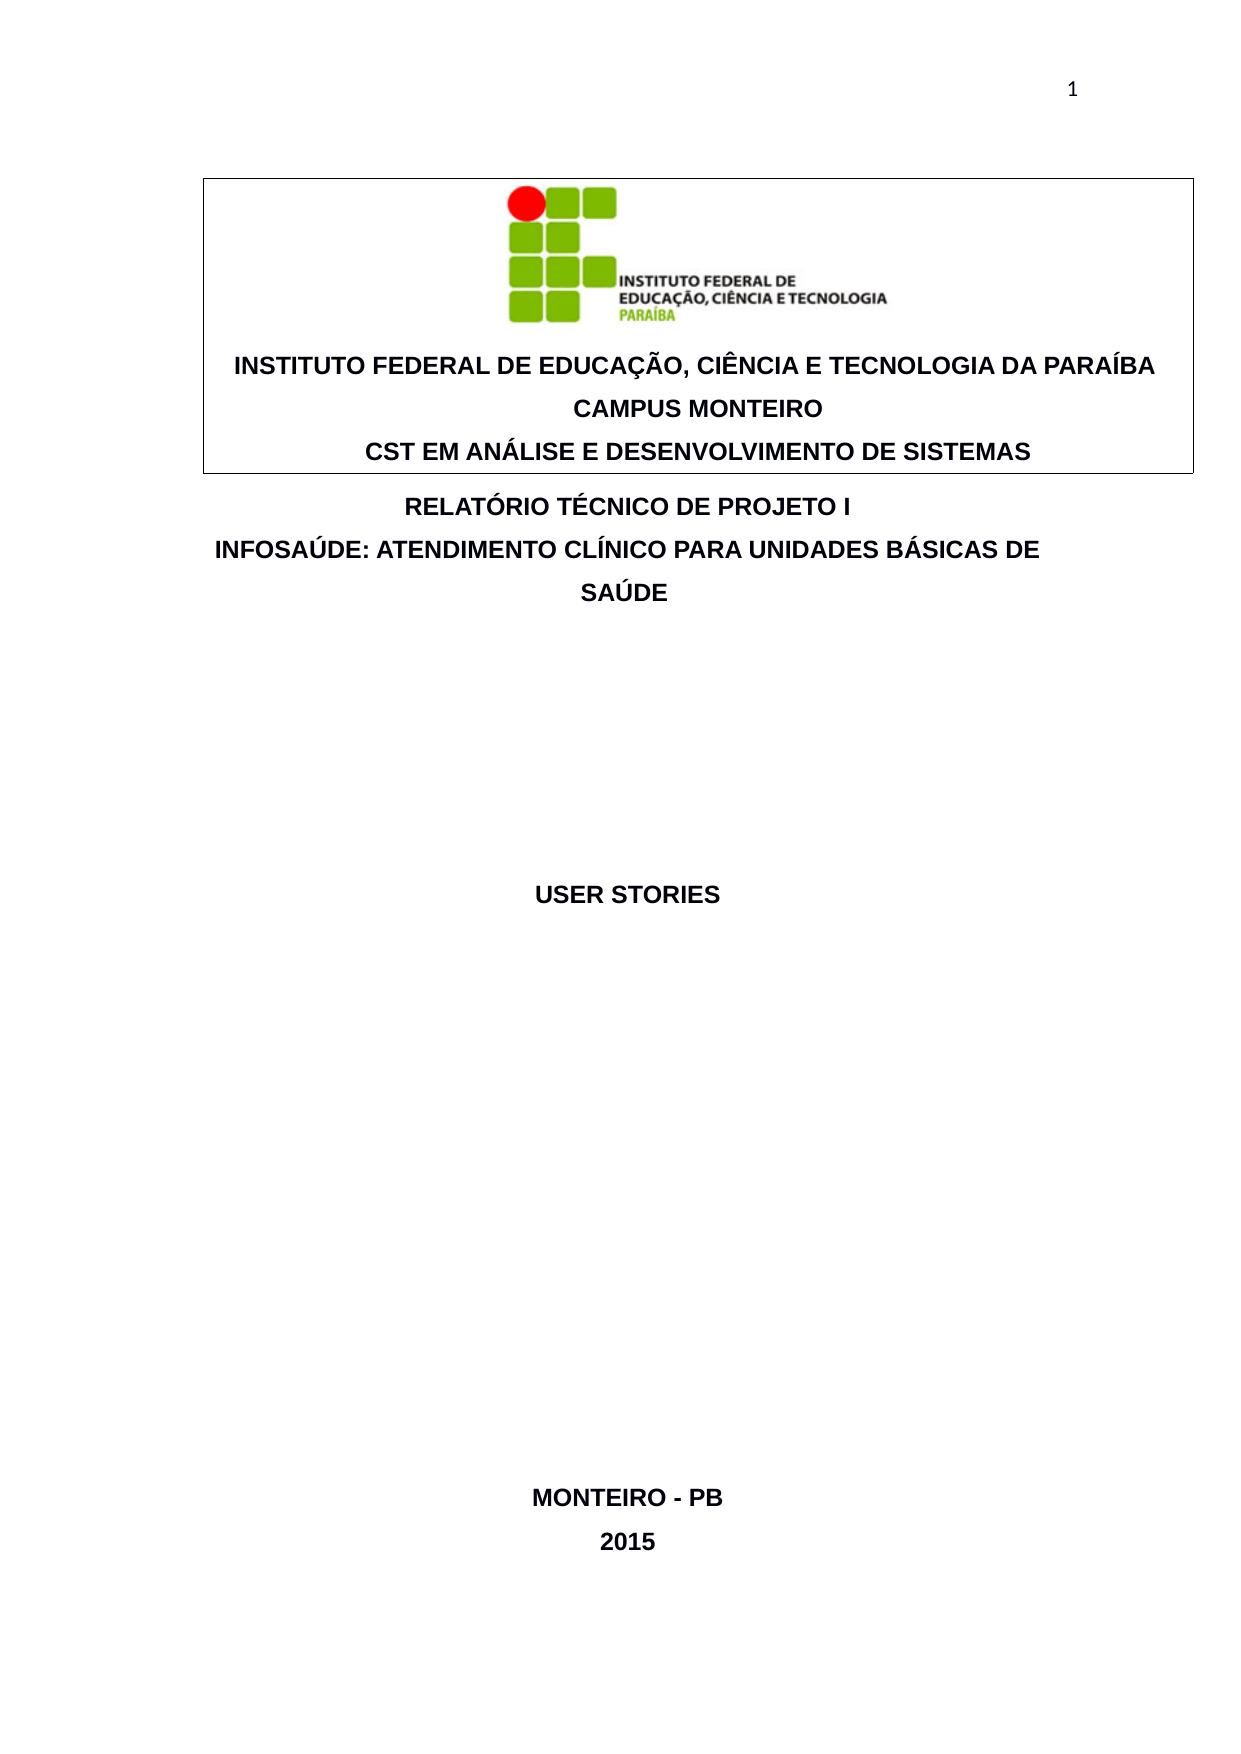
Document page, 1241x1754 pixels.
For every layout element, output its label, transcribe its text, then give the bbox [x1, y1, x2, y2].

text CAMPUS MONTEIRO [218, 394, 1178, 423]
text USER STORIES [177, 880, 1078, 908]
text ELISÂNGELA DE SOUZA SANTOS [177, 190, 203, 218]
text INSTITUTO FEDERAL DE EDUCAÇÃO, CIÊNCIA E TECNOLOGIA DA PARAÍBA [218, 351, 1178, 380]
text INFOSAÚDE: ATENDIMENTO CLÍNICO PARA UNIDADES BÁSICAS DE SAÚDE [177, 535, 1078, 607]
text MONTEIRO - PB [177, 1483, 1078, 1512]
text WILDE FRANCISCO ARRUDA [177, 233, 203, 262]
text CST EM ANÁLISE E DESENVOLVIMENTO DE SISTEMAS [218, 437, 1178, 465]
text 2015 [177, 1527, 1078, 1555]
picture [503, 185, 893, 325]
text RELATÓRIO TÉCNICO DE PROJETO I [177, 492, 1078, 520]
